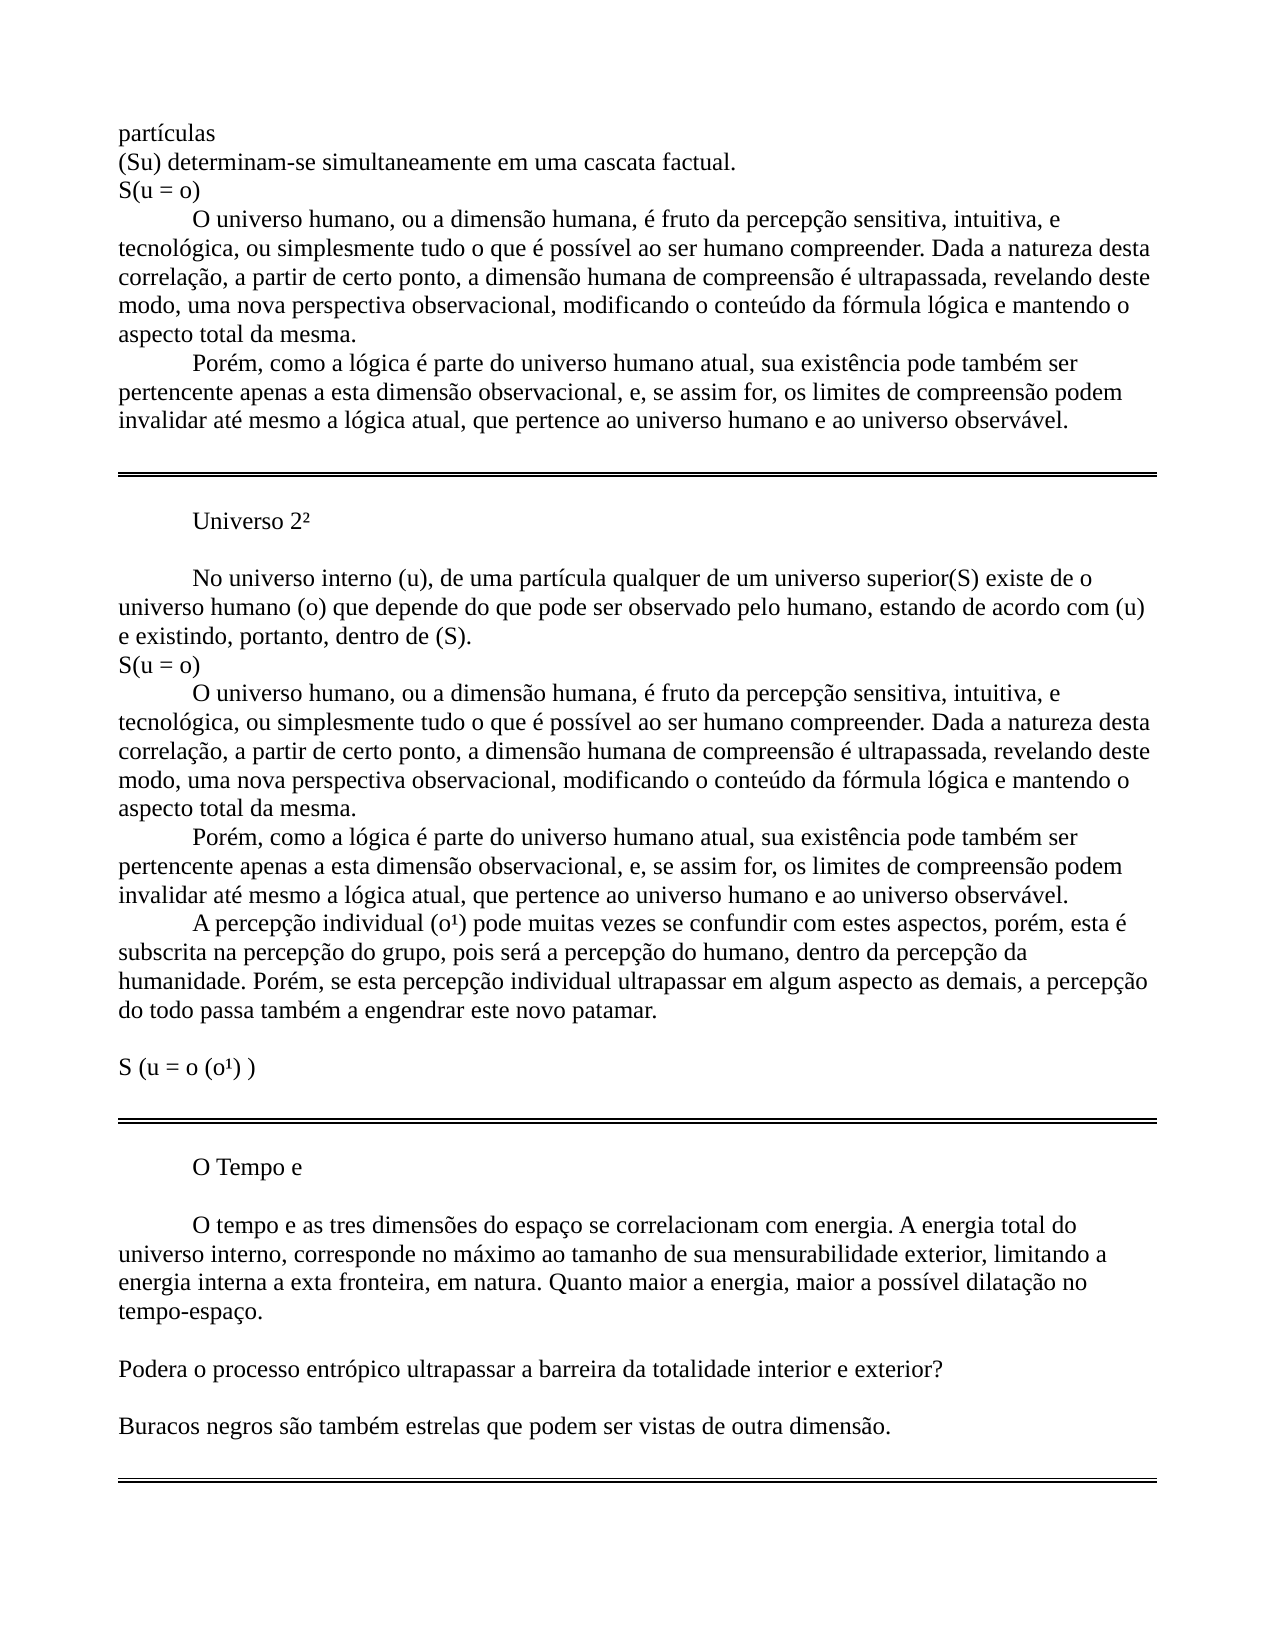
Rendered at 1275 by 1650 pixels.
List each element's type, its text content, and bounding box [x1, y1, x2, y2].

text O universo humano, ou a dimensão humana, é fruto da percepção sensitiva, intuitiva, e tecnológica, ou simplesmente tudo o que é possível ao ser humano compreender. Dada a natureza desta correlação, a partir de certo ponto, a dimensão humana de compreensão é ultrapassada, revelando deste modo, uma nova perspectiva observacional, modificando o conteúdo da fórmula lógica e mantendo o aspecto total da mesma. [118, 204, 1157, 348]
text O Tempo e [118, 1152, 1157, 1181]
text No universo interno (u), de uma partícula qualquer de um universo superior(S) existe de o universo humano (o) que depende do que pode ser observado pelo humano, estando de acordo com (u) e existindo, portanto, dentro de (S). [118, 563, 1157, 650]
text S(u = o) [118, 650, 1157, 678]
text Podera o processo entrópico ultrapassar a barreira da totalidade interior e exterior? [118, 1354, 1157, 1382]
text S (u = o (o¹) ) [118, 1052, 1157, 1081]
text O universo humano, ou a dimensão humana, é fruto da percepção sensitiva, intuitiva, e tecnológica, ou simplesmente tudo o que é possível ao ser humano compreender. Dada a natureza desta correlação, a partir de certo ponto, a dimensão humana de compreensão é ultrapassada, revelando deste modo, uma nova perspectiva observacional, modificando o conteúdo da fórmula lógica e mantendo o aspecto total da mesma. [118, 678, 1157, 822]
text Porém, como a lógica é parte do universo humano atual, sua existência pode também ser pertencente apenas a esta dimensão observacional, e, se assim for, os limites de compreensão podem invalidar até mesmo a lógica atual, que pertence ao universo humano e ao universo observável. [118, 822, 1157, 908]
text Buracos negros são também estrelas que podem ser vistas de outra dimensão. [118, 1411, 1157, 1440]
text S(u = o) [118, 176, 1157, 204]
text Porém, como a lógica é parte do universo humano atual, sua existência pode também ser pertencente apenas a esta dimensão observacional, e, se assim for, os limites de compreensão podem invalidar até mesmo a lógica atual, que pertence ao universo humano e ao universo observável. [118, 348, 1157, 434]
text O tempo e as tres dimensões do espaço se correlacionam com energia. A energia total do universo interno, corresponde no máximo ao tamanho de sua mensurabilidade exterior, limitando a energia interna a exta fronteira, em natura. Quanto maior a energia, maior a possível dilatação no tempo-espaço. [118, 1210, 1157, 1325]
text partículas [118, 118, 1157, 147]
text A percepção individual (o¹) pode muitas vezes se confundir com estes aspectos, porém, esta é subscrita na percepção do grupo, pois será a percepção do humano, dentro da percepção da humanidade. Porém, se esta percepção individual ultrapassar em algum aspecto as demais, a percepção do todo passa também a engendrar este novo patamar. [118, 908, 1157, 1023]
text Universo 2² [118, 506, 1157, 535]
text (Su) determinam-se simultaneamente em uma cascata factual. [118, 147, 1157, 176]
